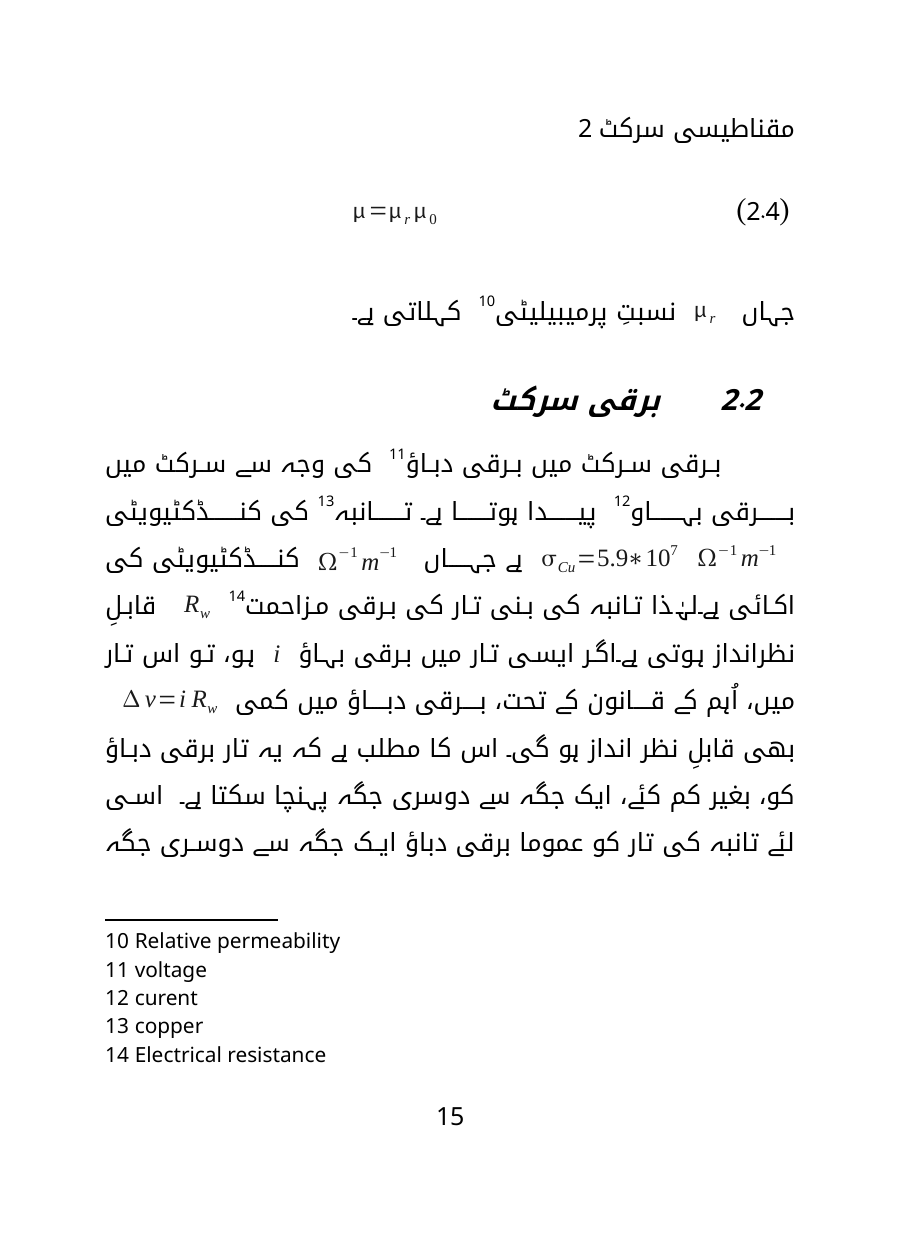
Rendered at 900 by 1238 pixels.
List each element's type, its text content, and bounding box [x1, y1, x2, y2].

table_header (2.4) [675, 183, 795, 254]
text copper [105, 1012, 795, 1040]
text Relative permeability [105, 926, 795, 955]
text جہاں نسبتِ پرمیبیلیٹی کہلاتی ہے۔ [105, 288, 795, 335]
text برقی سرکٹ میں برقی دباؤ کی وجہ سے سرکٹ میں برقی بہاو پیدا ہوتا ہے۔ تانبہ کی کنڈکٹیویٹی ہے جہاں کنڈکٹیویٹی کی اکائی ہے۔لہٰذا تانبہ کی بنی تار کی برقی مزاحمت قابلِ نظرانداز ہوتی ہے۔اگر ایسی تار میں برقی بہاؤہو، تو اس تار میں، اُہم کے قانون کے تحت، برقی دباؤ میں کمیبھی قابلِ نظر انداز ہو گی۔ اس کا مطلب ہے کہ یہ تار برقی دباؤ کو، بغیر کم کئے، ایک جگہ سے دوسری جگہ پہنچا سکتا ہے۔ اسی لئے تانبہ کی تار کو عموما برقی دباؤ ایک جگہ سے دوسری جگہ پہنچانے کے لئے استعمال کیا جاتا ہے اور اس کی مزاحمت کو صفر ہی سمجھا جاتا ہے۔ شکل 2.2 کے حصہ الف میں ایک ایسا ہی برقی سرکٹ دکھایا گیا ہے۔ اگر تار کی مزاحمت کو نظرانداز کیا جا سکے تو ہمیں سرکٹ 2.2 ب ملتا ہے۔اس سرکٹ میں برقی دباؤ کو مزاحمتتک پہنچایا گیا ہے۔ [105, 441, 795, 867]
text voltage [105, 955, 795, 983]
subtitle برقی سرکٹ [105, 373, 720, 428]
text curent [105, 983, 795, 1012]
text Electrical resistance [105, 1040, 795, 1068]
table_header [105, 183, 675, 254]
